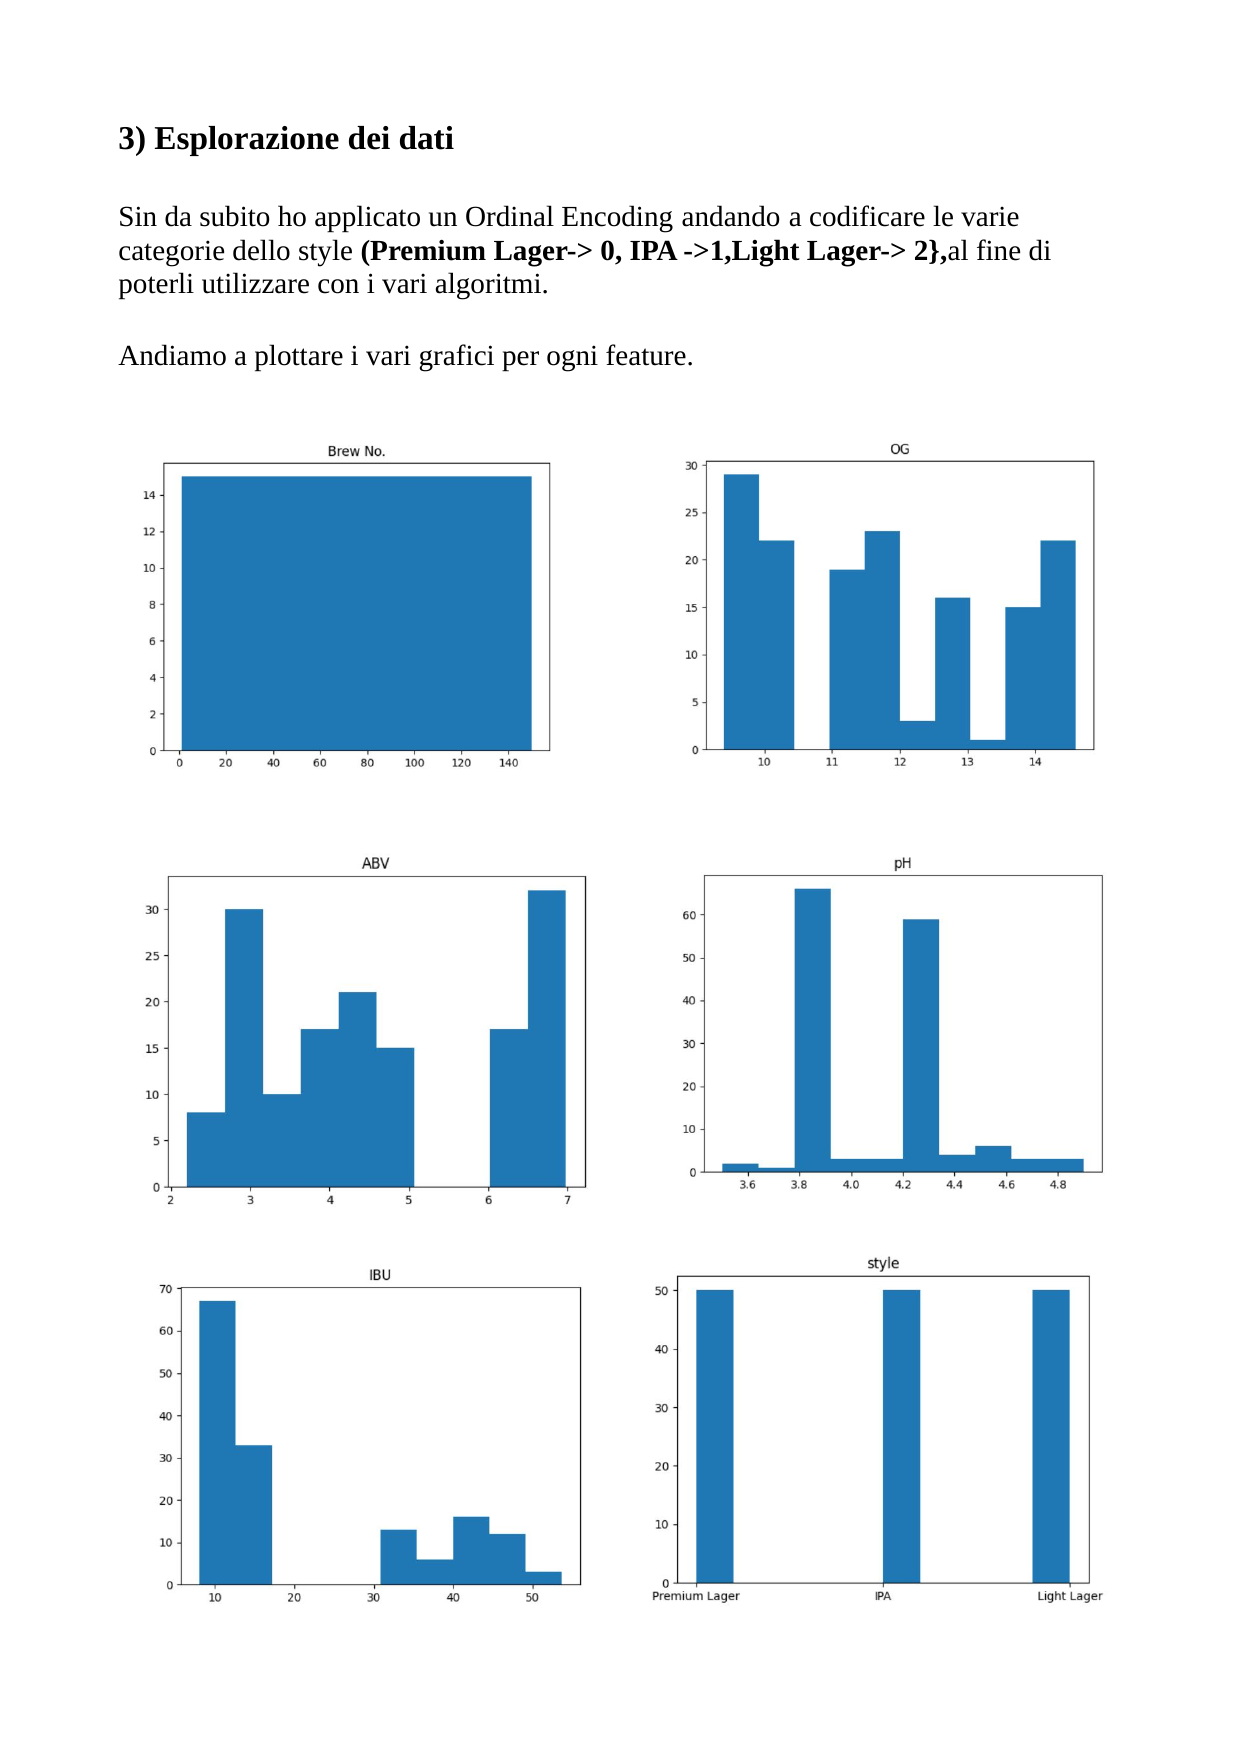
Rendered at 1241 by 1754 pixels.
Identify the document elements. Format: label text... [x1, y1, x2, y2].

text Andiamo a plottare i vari grafici per ogni feature. [118, 338, 1122, 372]
picture [103, 425, 597, 785]
picture [660, 841, 1135, 1205]
picture [115, 831, 621, 1222]
text 3) Esplorazione dei dati [118, 118, 1122, 156]
picture [660, 429, 1129, 781]
picture [129, 1248, 616, 1621]
text Sin da subito ho applicato un Ordinal Encoding andando a codificare le varie categorie dello style (Premium Lager-> 0, IPA ->1,Light Lager-> 2},al fine di poterli utilizzare con i vari algoritmi. [118, 195, 1122, 300]
picture [623, 1234, 1131, 1619]
